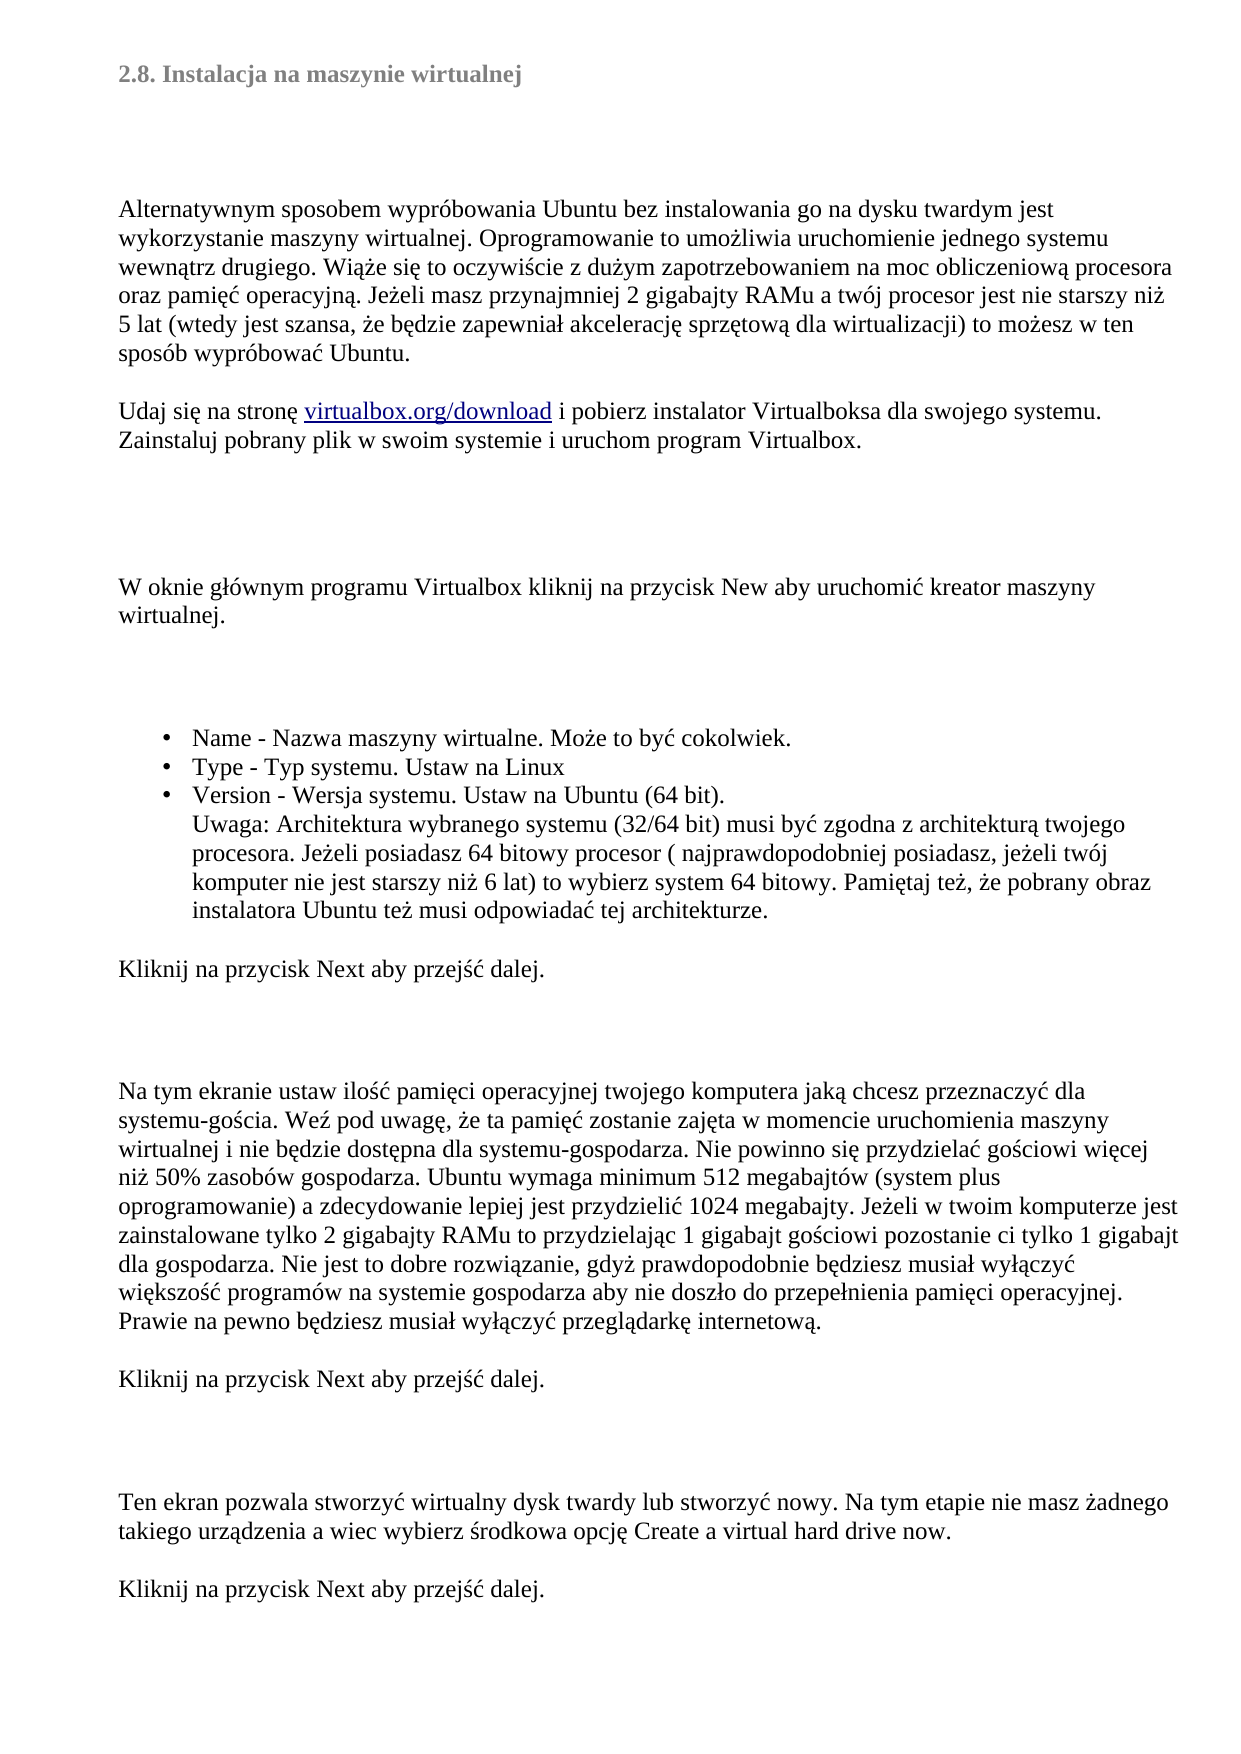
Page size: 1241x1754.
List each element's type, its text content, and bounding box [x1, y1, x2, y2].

text Na tym ekranie ustaw ilość pamięci operacyjnej twojego komputera jaką chcesz przeznaczyć dla systemu-gościa. Weź pod uwagę, że ta pamięć zostanie zajęta w momencie uruchomienia maszyny wirtualnej i nie będzie dostępna dla systemu-gospodarza. Nie powinno się przydzielać gościowi więcej niż 50% zasobów gospodarza. Ubuntu wymaga minimum 512 megabajtów (system plus oprogramowanie) a zdecydowanie lepiej jest przydzielić 1024 megabajty. Jeżeli w twoim komputerze jest zainstalowane tylko 2 gigabajty RAMu to przydzielając 1 gigabajt gościowi pozostanie ci tylko 1 gigabajt dla gospodarza. Nie jest to dobre rozwiązanie, gdyż prawdopodobnie będziesz musiał wyłączyć większość programów na systemie gospodarza aby nie doszło do przepełnienia pamięci operacyjnej. Prawie na pewno będziesz musiał wyłączyć przeglądarkę internetową. [118, 1076, 1181, 1335]
text Kliknij na przycisk Next aby przejść dalej. [118, 1574, 1181, 1603]
text Udaj się na stronę virtualbox.org/download i pobierz instalator Virtualboksa dla swojego systemu. Zainstaluj pobrany plik w swoim systemie i uruchom program Virtualbox. [118, 396, 1181, 454]
list Version - Wersja systemu. Ustaw na Ubuntu (64 bit). Uwaga: Architektura wybranego systemu (32/64 bit) musi być zgodna z architekturą twojego procesora. Jeżeli posiadasz 64 bitowy procesor ( najprawdopodobniej posiadasz, jeżeli twój komputer nie jest starszy niż 6 lat) to wybierz system 64 bitowy. Pamiętaj też, że pobrany obraz instalatora Ubuntu też musi odpowiadać tej architekturze. [162, 780, 1181, 924]
text Kliknij na przycisk Next aby przejść dalej. [118, 954, 1181, 982]
text Ten ekran pozwala stworzyć wirtualny dysk twardy lub stworzyć nowy. Na tym etapie nie masz żadnego takiego urządzenia a wiec wybierz środkowa opcję Create a virtual hard drive now. [118, 1487, 1181, 1544]
subtitle 2.8. Instalacja na maszynie wirtualnej [118, 59, 1181, 88]
list Name - Nazwa maszyny wirtualne. Może to być cokolwiek. [162, 723, 1181, 752]
list Type - Typ systemu. Ustaw na Linux [162, 752, 1181, 780]
text W oknie głównym programu Virtualbox kliknij na przycisk New aby uruchomić kreator maszyny wirtualnej. [118, 572, 1181, 629]
text Kliknij na przycisk Next aby przejść dalej. [118, 1364, 1181, 1393]
text Alternatywnym sposobem wypróbowania Ubuntu bez instalowania go na dysku twardym jest wykorzystanie maszyny wirtualnej. Oprogramowanie to umożliwia uruchomienie jednego systemu wewnątrz drugiego. Wiąże się to oczywiście z dużym zapotrzebowaniem na moc obliczeniową procesora oraz pamięć operacyjną. Jeżeli masz przynajmniej 2 gigabajty RAMu a twój procesor jest nie starszy niż 5 lat (wtedy jest szansa, że będzie zapewniał akcelerację sprzętową dla wirtualizacji) to możesz w ten sposób wypróbować Ubuntu. [118, 194, 1181, 367]
